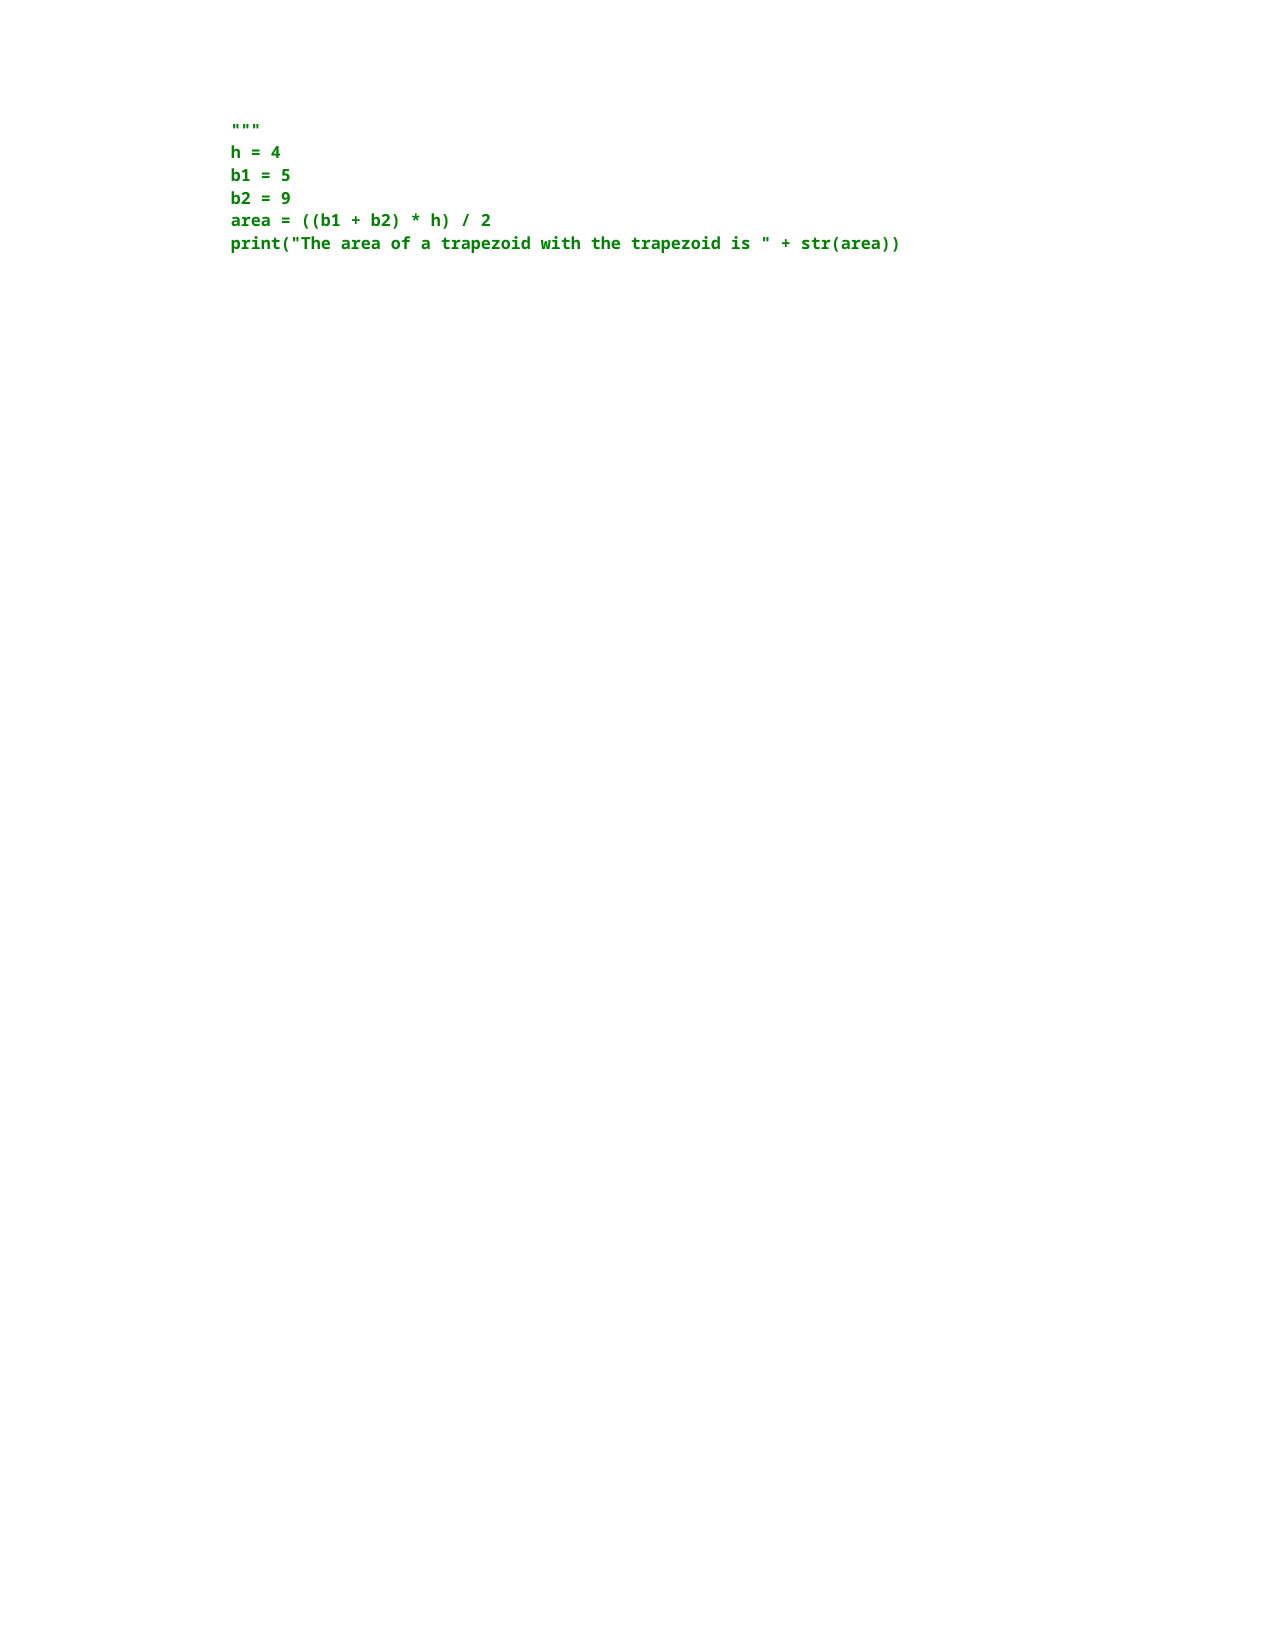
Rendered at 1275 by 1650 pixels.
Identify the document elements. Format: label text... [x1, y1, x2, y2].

list b2 = 9 [193, 186, 1157, 209]
list """ [193, 118, 1157, 141]
list b1 = 5 [193, 163, 1157, 186]
list area = ((b1 + b2) * h) / 2 [193, 209, 1157, 232]
list print("The area of a trapezoid with the trapezoid is " + str(area)) [193, 232, 1157, 254]
list h = 4 [193, 141, 1157, 163]
